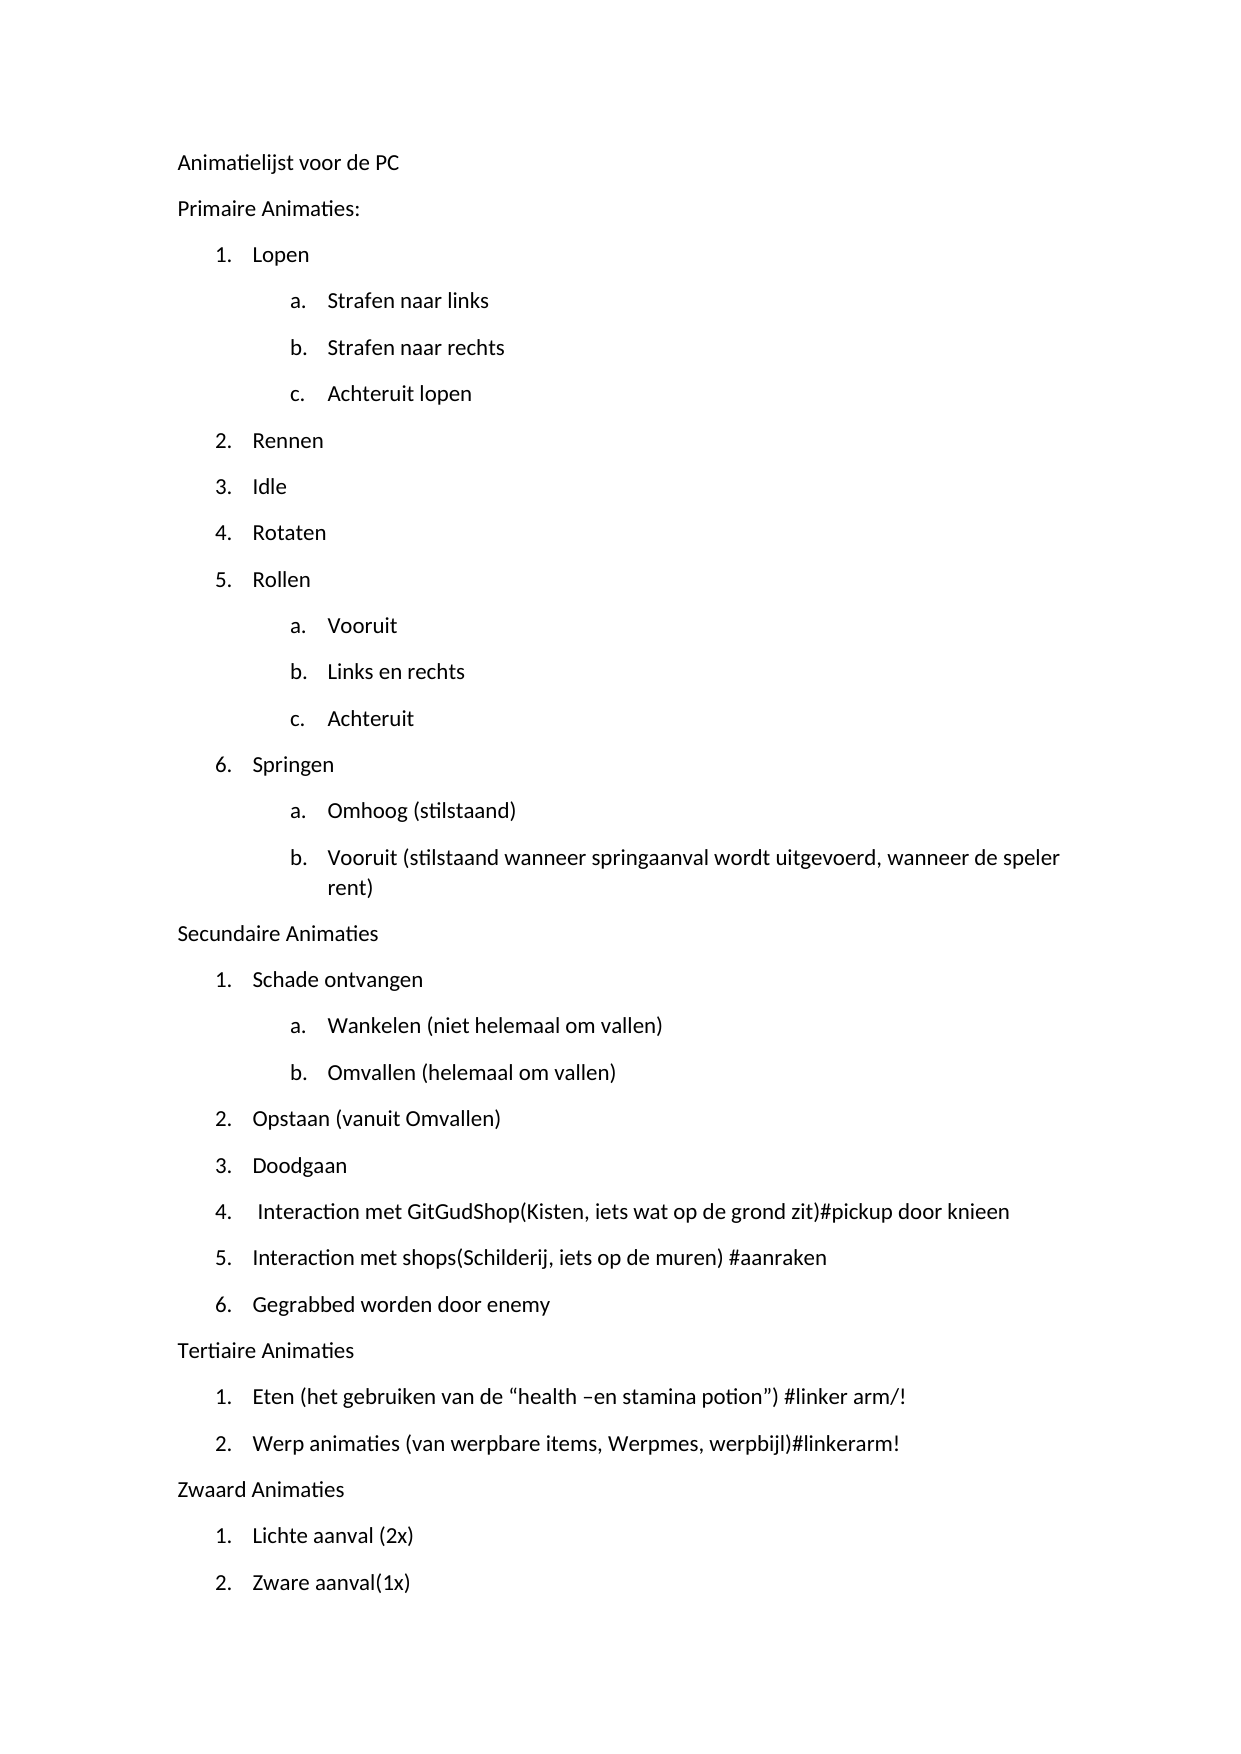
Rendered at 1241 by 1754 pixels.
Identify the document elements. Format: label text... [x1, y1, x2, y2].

list Wankelen (niet helemaal om vallen) [290, 1012, 1063, 1040]
text Secundaire Animaties [177, 919, 1063, 947]
list Springen [215, 750, 1063, 778]
list Omhoog (stilstaand) [290, 797, 1063, 824]
list Rotaten [215, 518, 1063, 546]
text Primaire Animaties: [177, 194, 1063, 222]
list Achteruit [290, 704, 1063, 732]
list Eten (het gebruiken van de “health –en stamina potion”) #linker arm/! [215, 1382, 1063, 1411]
list Idle [215, 472, 1063, 500]
list Rennen [215, 426, 1063, 454]
list Werp animaties (van werpbare items, Werpmes, werpbijl)#linkerarm! [215, 1429, 1063, 1457]
list Gegrabbed worden door enemy [215, 1290, 1063, 1318]
list Vooruit (stilstaand wanneer springaanval wordt uitgevoerd, wanneer de speler rent) [290, 843, 1063, 901]
list Links en rechts [290, 657, 1063, 686]
list Doodgaan [215, 1151, 1063, 1179]
list Opstaan (vanuit Omvallen) [215, 1104, 1063, 1132]
list Strafen naar links [290, 287, 1063, 315]
list Lichte aanval (2x) [215, 1522, 1063, 1549]
list Zware aanval(1x) [215, 1568, 1063, 1596]
list Strafen naar rechts [290, 333, 1063, 361]
list Achteruit lopen [290, 379, 1063, 407]
text Zwaard Animaties [177, 1475, 1063, 1503]
list Omvallen (helemaal om vallen) [290, 1058, 1063, 1086]
list Interaction met GitGudShop(Kisten, iets wat op de grond zit)#pickup door knieen [215, 1197, 1063, 1225]
list Lopen [215, 240, 1063, 268]
text Tertiaire Animaties [177, 1336, 1063, 1364]
list Interaction met shops(Schilderij, iets op de muren) #aanraken [215, 1243, 1063, 1271]
list Schade ontvangen [215, 965, 1063, 993]
text Animatielijst voor de PC [177, 148, 1063, 176]
list Rollen [215, 565, 1063, 593]
list Vooruit [290, 611, 1063, 639]
